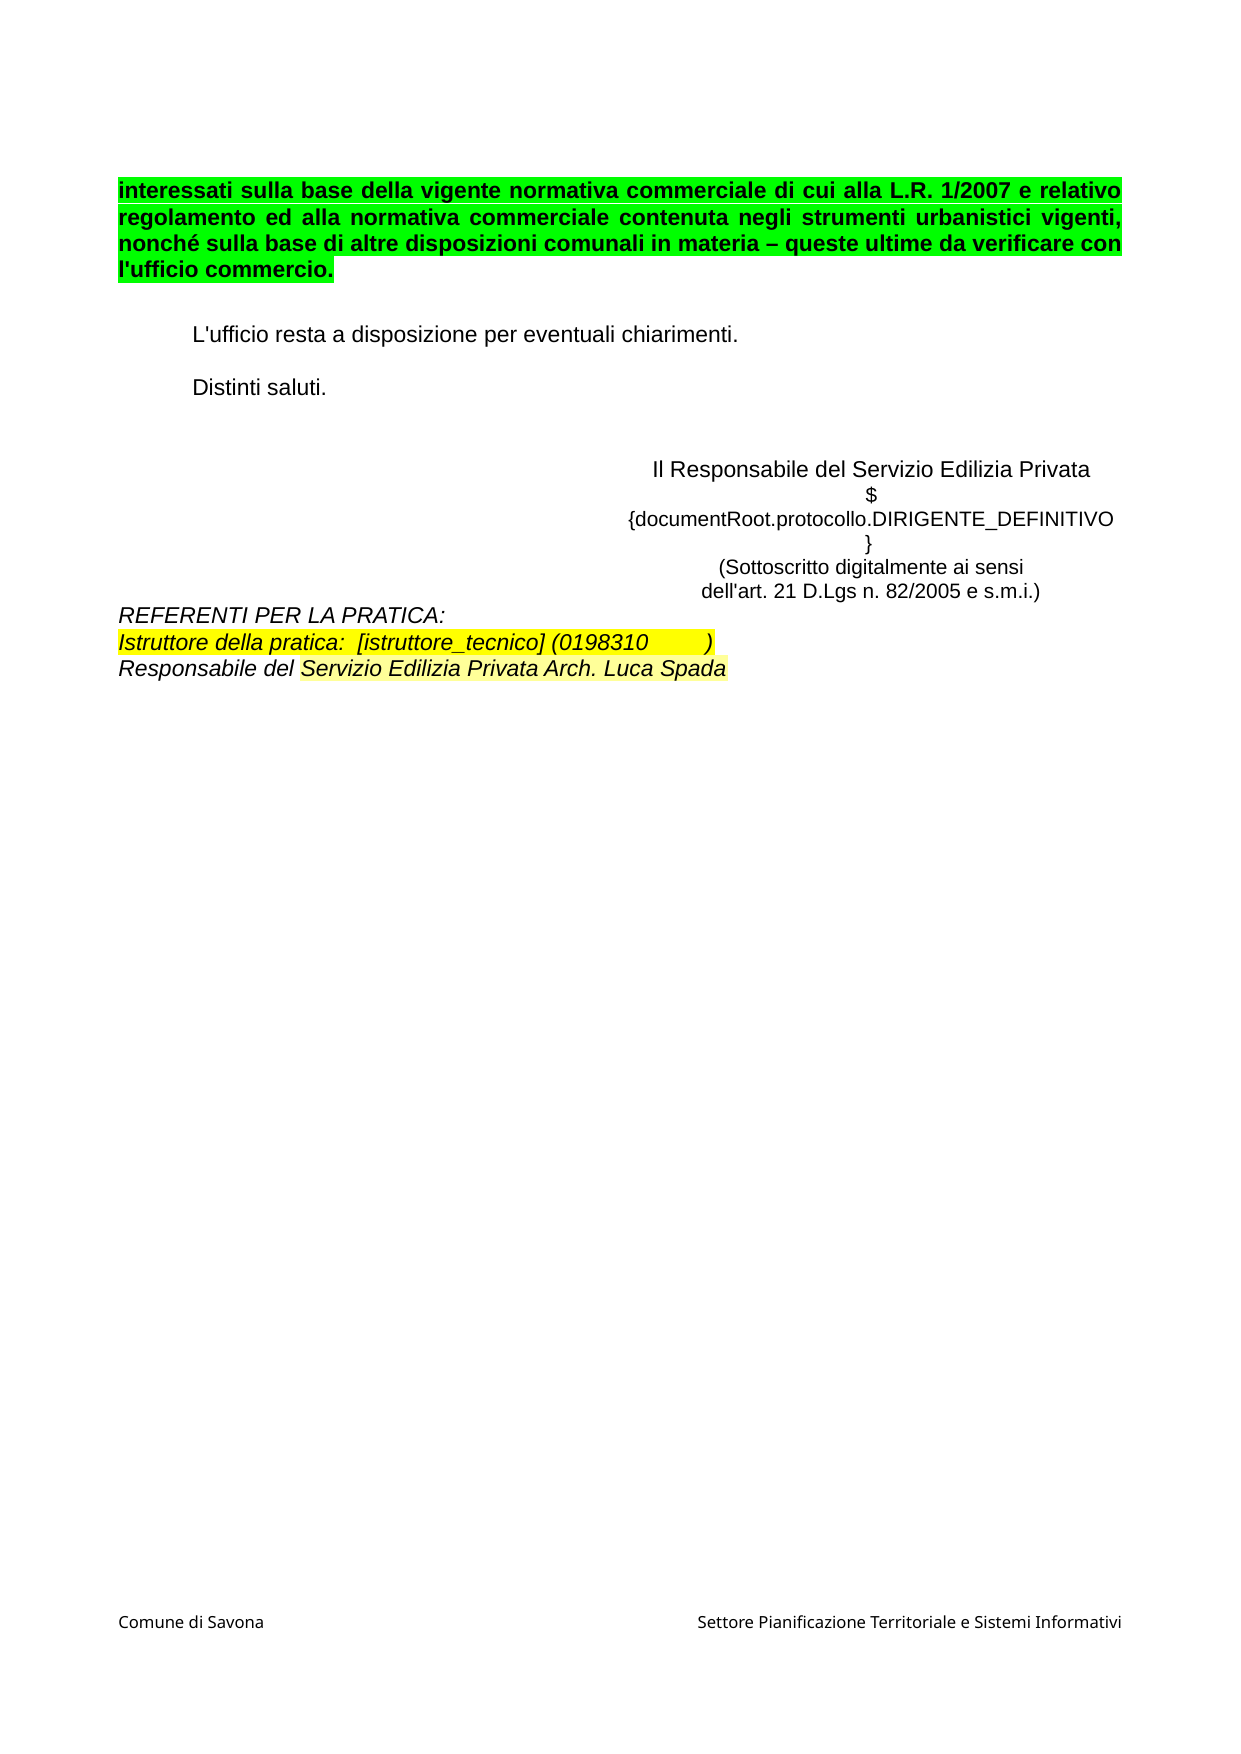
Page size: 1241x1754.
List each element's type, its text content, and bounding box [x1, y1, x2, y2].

table_header [118, 456, 620, 483]
text Istruttore della pratica: [istruttore_tecnico] (0198310 ) [118, 629, 1122, 655]
table_cell ${documentRoot.protocollo.DIRIGENTE_DEFINITIVO} (Sottoscritto digitalmente ai sensi dell'art. 21 D.Lgs n. 82/2005 e s.m.i.) [620, 483, 1122, 602]
text Responsabile del Servizio Edilizia Privata Arch. Luca Spada [118, 655, 1122, 681]
table_header Il Responsabile del Servizio Edilizia Privata [620, 456, 1122, 483]
text REFERENTI PER LA PRATICA: [118, 602, 1122, 629]
text Distinti saluti. [118, 373, 1122, 400]
table_cell [118, 483, 620, 602]
text L'ufficio resta a disposizione per eventuali chiarimenti. [118, 321, 1122, 347]
text interessati sulla base della vigente normativa commerciale di cui alla L.R. 1/2007 e relativo regolamento ed alla normativa commerciale contenuta negli strumenti urbanistici vigenti, nonché sulla base di altre disposizioni comunali in materia – queste ultime da verificare con l'ufficio commercio. [118, 177, 1122, 283]
